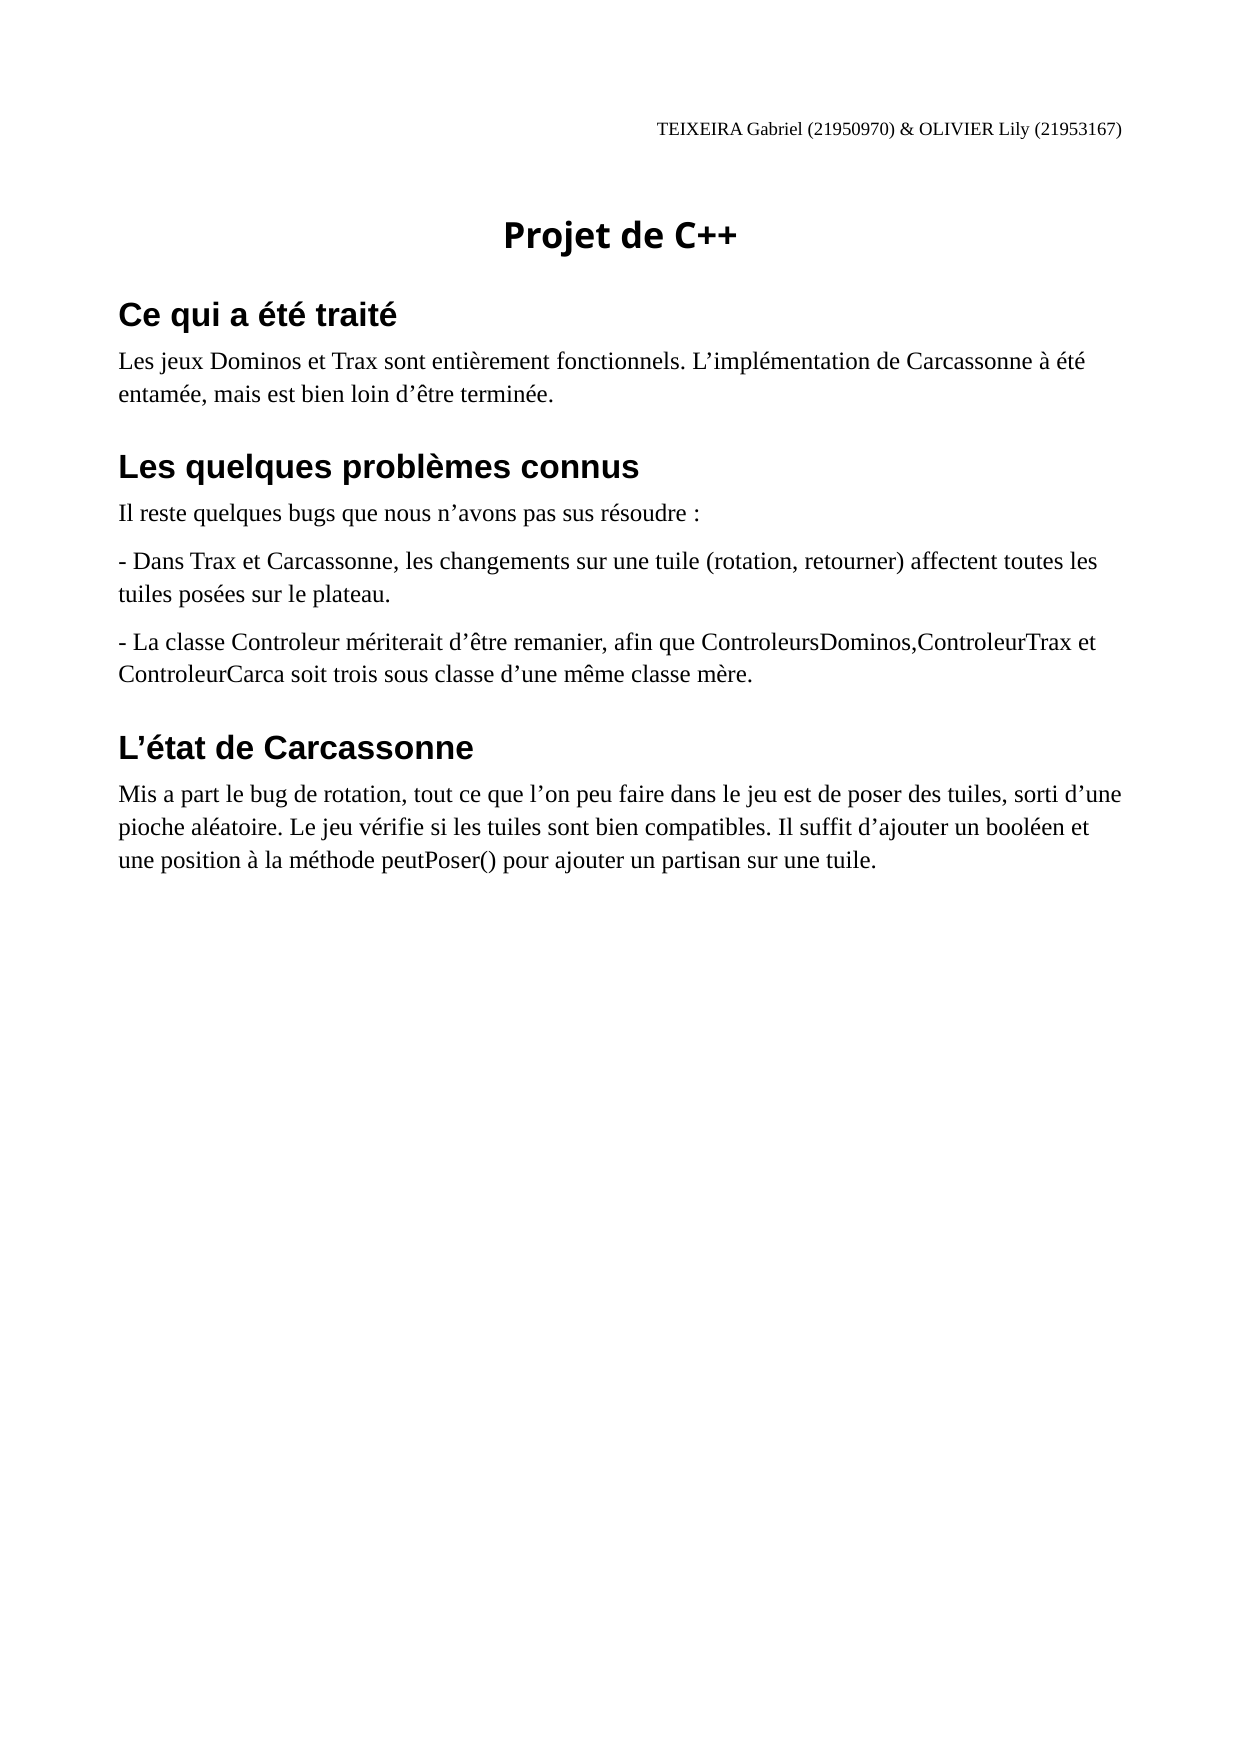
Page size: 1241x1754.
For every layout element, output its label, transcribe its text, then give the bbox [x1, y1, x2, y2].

subtitle Les quelques problèmes connus [118, 447, 1122, 486]
text Mis a part le bug de rotation, tout ce que l’on peu faire dans le jeu est de poser des tuiles, sorti d’une pioche aléatoire. Le jeu vérifie si les tuiles sont bien compatibles. Il suffit d’ajouter un booléen et une position à la méthode peutPoser() pour ajouter un partisan sur une tuile. [118, 779, 1122, 874]
text - Dans Trax et Carcassonne, les changements sur une tuile (rotation, retourner) affectent toutes les tuiles posées sur le plateau. [118, 546, 1122, 608]
title Projet de C++ [118, 194, 1122, 261]
text Il reste quelques bugs que nous n’avons pas sus résoudre : [118, 498, 1122, 527]
text - La classe Controleur mériterait d’être remanier, afin que ControleursDominos,ControleurTrax et ControleurCarca soit trois sous classe d’une même classe mère. [118, 627, 1122, 688]
subtitle L’état de Carcassonne [118, 728, 1122, 767]
text Les jeux Dominos et Trax sont entièrement fonctionnels. L’implémentation de Carcassonne à été entamée, mais est bien loin d’être terminée. [118, 346, 1122, 407]
subtitle Ce qui a été traité [118, 294, 1122, 333]
